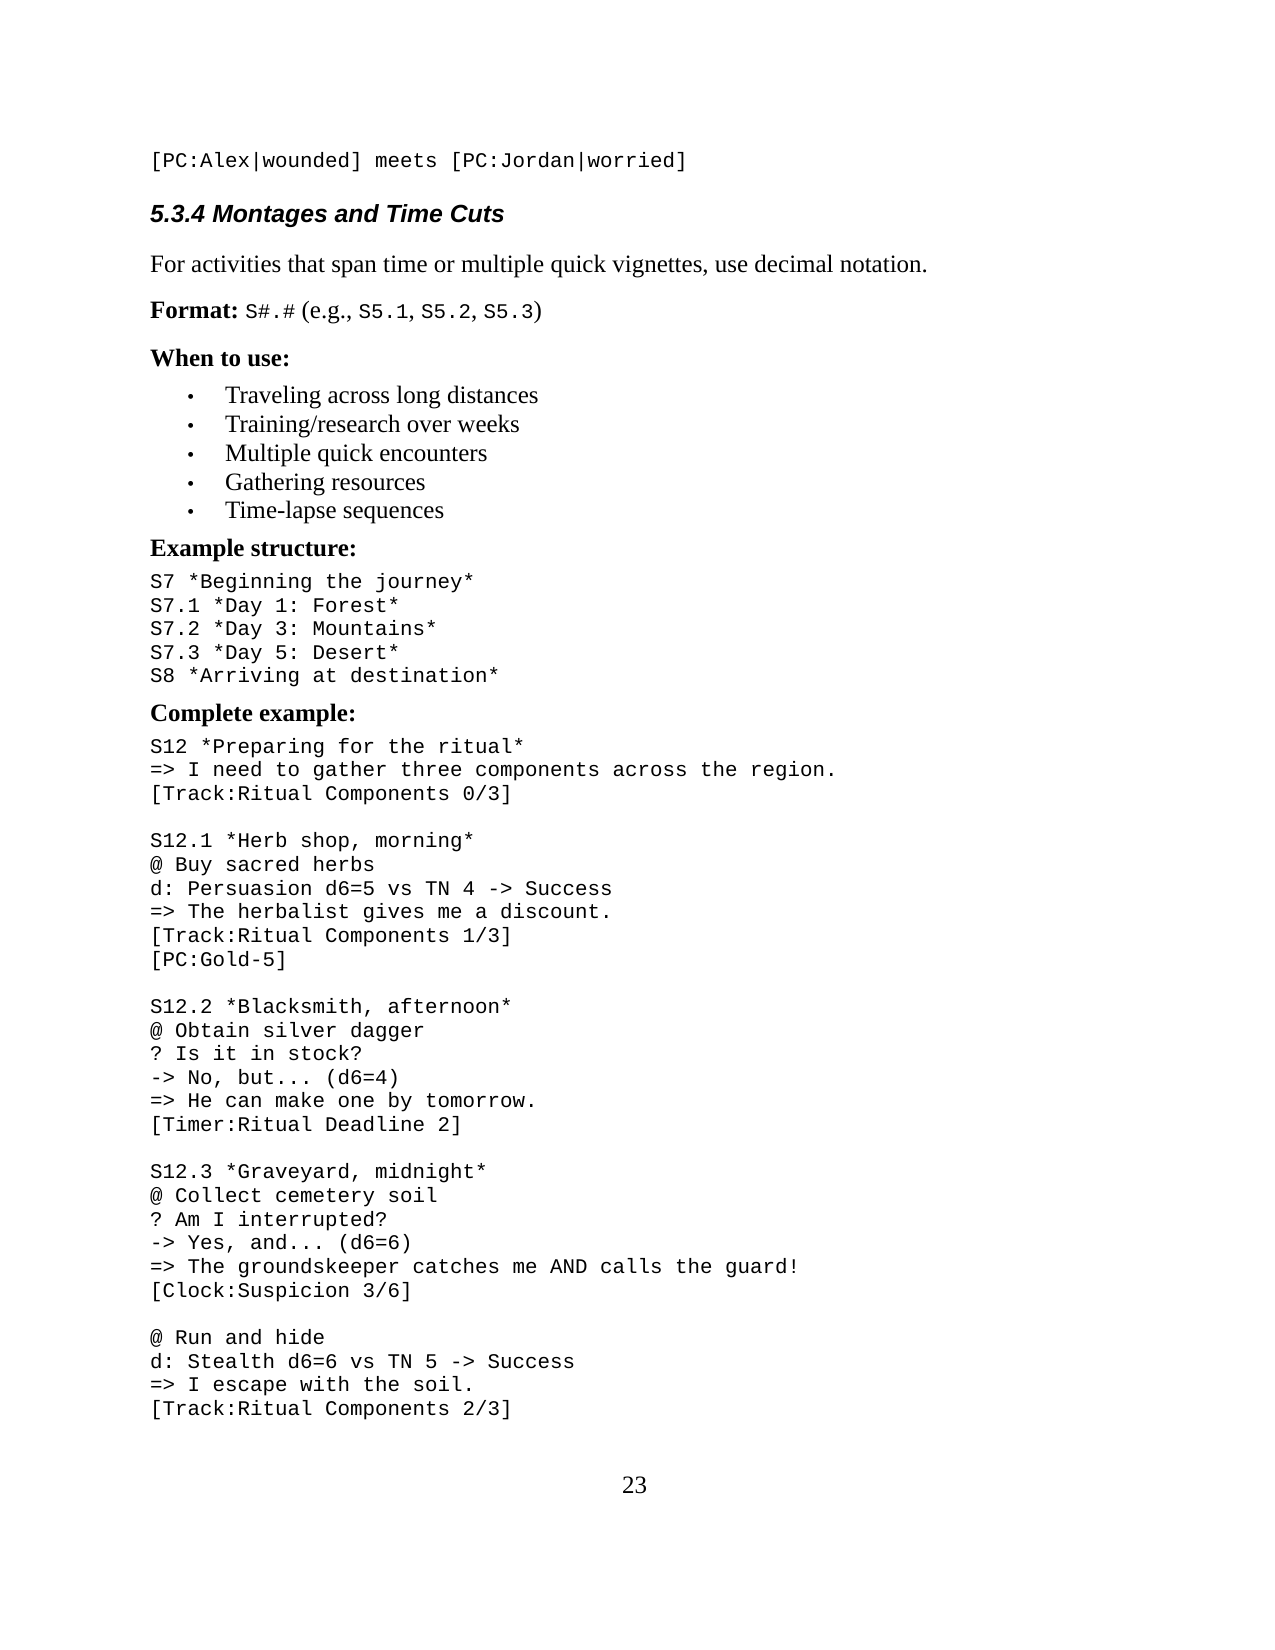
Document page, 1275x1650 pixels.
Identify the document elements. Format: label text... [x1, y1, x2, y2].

list Training/research over weeks [187, 409, 1125, 438]
text [Track:Ritual Components 0/3] [150, 783, 1125, 807]
text S7.3 *Day 5: Desert* [150, 642, 1125, 666]
text d: Persuasion d6=5 vs TN 4 -> Success [150, 878, 1125, 901]
text [PC:Gold-5] [150, 949, 1125, 972]
text For activities that span time or multiple quick vignettes, use decimal notation. [150, 249, 1125, 277]
text S7 *Beginning the journey* [150, 571, 1125, 594]
text S12.2 *Blacksmith, afternoon* [150, 996, 1125, 1019]
text [Timer:Ritual Deadline 2] [150, 1114, 1125, 1138]
list Gathering resources [187, 467, 1125, 496]
text [Clock:Suspicion 3/6] [150, 1280, 1125, 1303]
list Traveling across long distances [187, 381, 1125, 409]
text @ Obtain silver dagger [150, 1019, 1125, 1043]
text @ Run and hide [150, 1327, 1125, 1351]
text S12.3 *Graveyard, midnight* [150, 1161, 1125, 1185]
text -> No, but... (d6=4) [150, 1067, 1125, 1091]
text S8 *Arriving at destination* [150, 666, 1125, 689]
subtitle 5.3.4 Montages and Time Cuts [150, 199, 1125, 227]
text @ Collect cemetery soil [150, 1185, 1125, 1209]
text S7.2 *Day 3: Mountains* [150, 618, 1125, 642]
text When to use: [150, 343, 1125, 372]
text S7.1 *Day 1: Forest* [150, 594, 1125, 618]
text [Track:Ritual Components 2/3] [150, 1398, 1125, 1422]
text S12 *Preparing for the ritual* [150, 736, 1125, 759]
text d: Stealth d6=6 vs TN 5 -> Success [150, 1351, 1125, 1374]
text Complete example: [150, 698, 1125, 727]
text S12.1 *Herb shop, morning* [150, 830, 1125, 854]
text ? Is it in stock? [150, 1043, 1125, 1067]
text @ Buy sacred herbs [150, 854, 1125, 878]
text Example structure: [150, 533, 1125, 562]
text [PC:Alex|wounded] meets [PC:Jordan|worried] [150, 150, 1125, 174]
text => I escape with the soil. [150, 1374, 1125, 1398]
text => The herbalist gives me a discount. [150, 901, 1125, 925]
text => I need to gather three components across the region. [150, 759, 1125, 783]
text -> Yes, and... (d6=6) [150, 1232, 1125, 1256]
text ? Am I interrupted? [150, 1209, 1125, 1232]
list Multiple quick encounters [187, 438, 1125, 467]
text => He can make one by tomorrow. [150, 1091, 1125, 1114]
text [Track:Ritual Components 1/3] [150, 925, 1125, 949]
list Time-lapse sequences [187, 496, 1125, 524]
text => The groundskeeper catches me AND calls the guard! [150, 1256, 1125, 1280]
text Format: S#.# (e.g., S5.1, S5.2, S5.3) [150, 295, 1125, 325]
